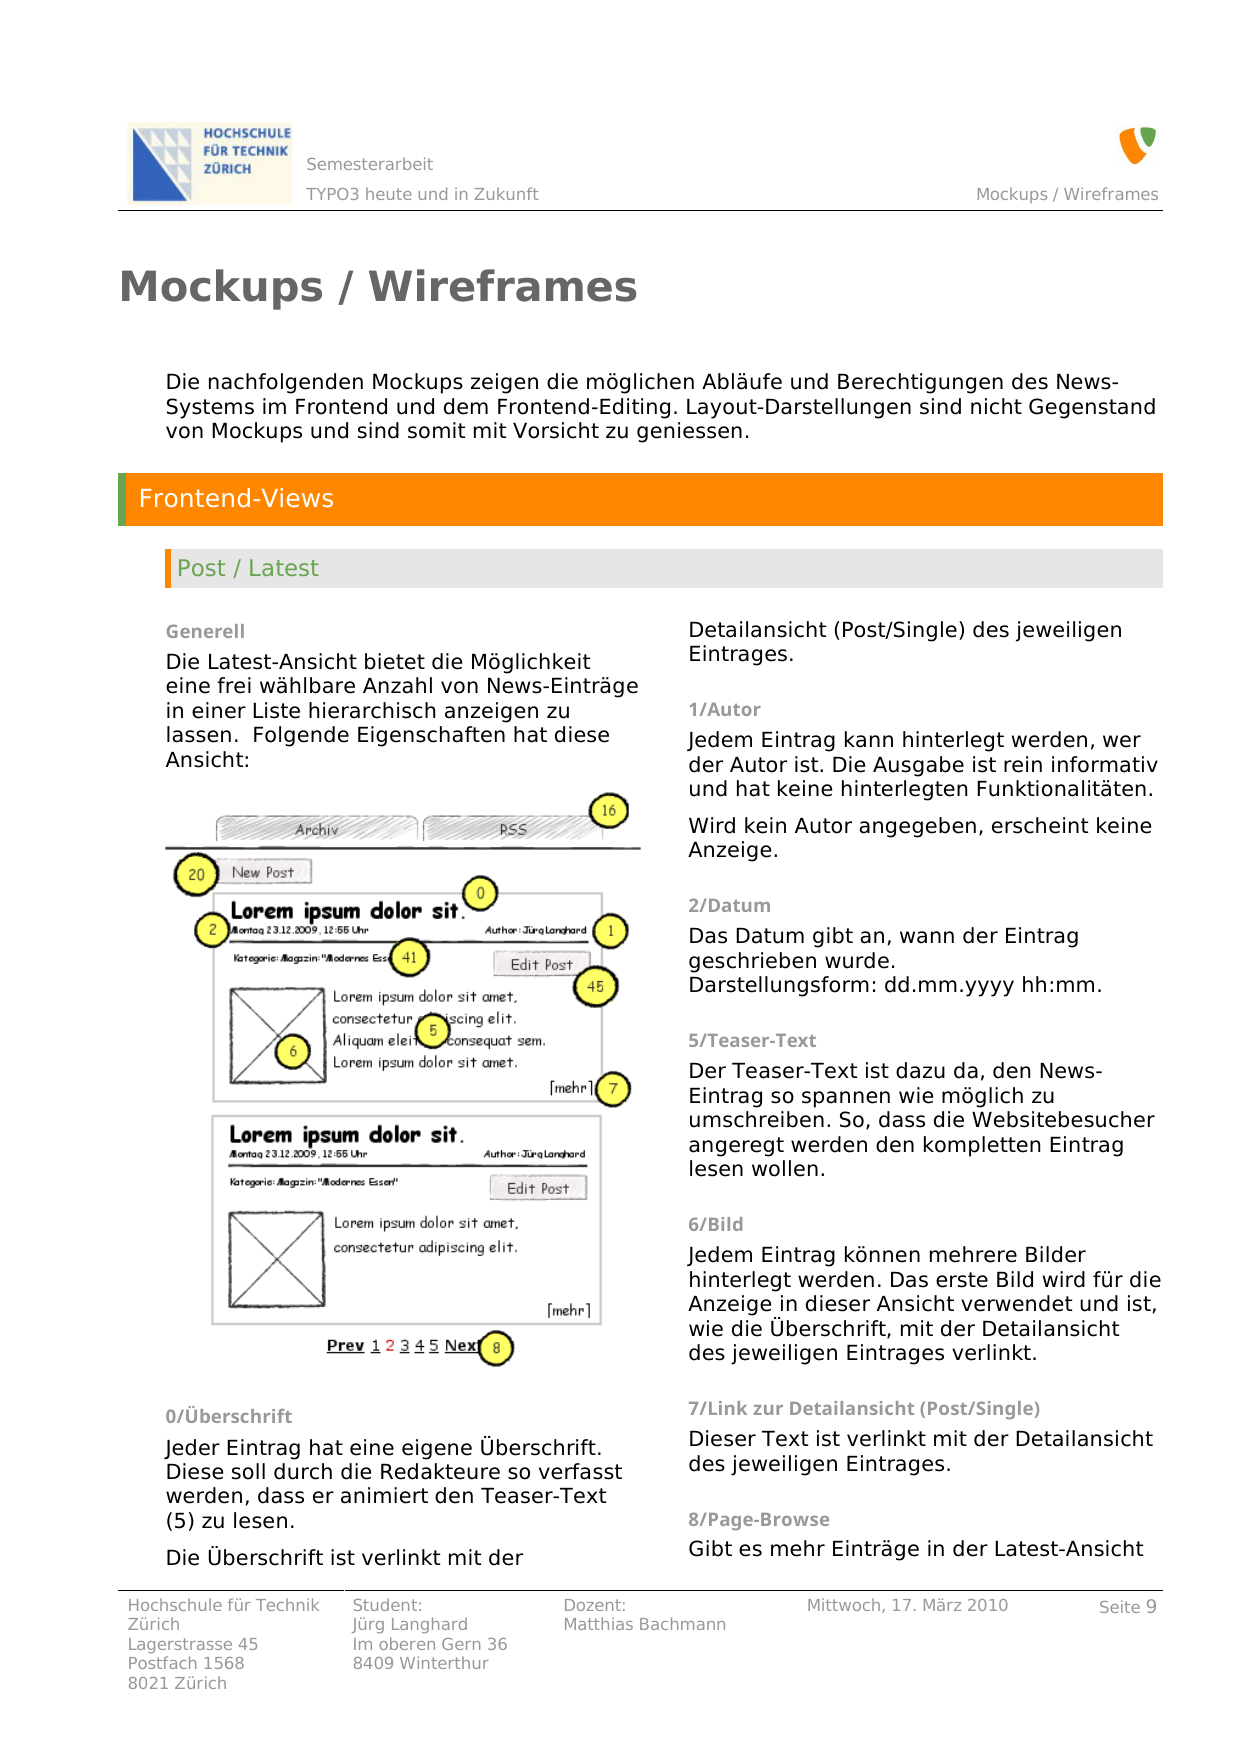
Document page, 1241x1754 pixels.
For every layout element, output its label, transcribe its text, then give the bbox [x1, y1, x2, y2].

subtitle 2/Datum [688, 892, 1163, 918]
subtitle 7/Link zur Detailansicht (Post/Single) [688, 1395, 1163, 1421]
text Wird kein Autor angegeben, erscheint keine Anzeige. [688, 814, 1163, 863]
text Detailansicht (Post/Single) des jeweiligen Eintrages. [688, 618, 1163, 667]
subtitle Generell [165, 618, 641, 644]
text Jeder Eintrag hat eine eigene Überschrift. Diese soll durch die Redakteure so verfasst werden, dass er animiert den Teaser-Text (5) zu lesen. [165, 1435, 641, 1533]
picture [1116, 125, 1159, 166]
text Die Latest-Ansicht bietet die Möglichkeit eine frei wählbare Anzahl von News-Einträge in einer Liste hierarchisch anzeigen zu lassen. Folgende Eigenschaften hat diese Ansicht: [165, 649, 641, 772]
picture [127, 122, 293, 205]
text Der Teaser-Text ist dazu da, den News-Eintrag so spannen wie möglich zu umschreiben. So, dass die Websitebesucher angeregt werden den kompletten Eintrag lesen wollen. [688, 1059, 1163, 1182]
text Jedem Eintrag kann hinterlegt werden, wer der Autor ist. Die Ausgabe ist rein informativ und hat keine hinterlegten Funktionalitäten. [688, 728, 1163, 801]
text Dieser Text ist verlinkt mit der Detailansicht des jeweiligen Eintrages. [688, 1427, 1163, 1476]
subtitle 0/Überschrift [165, 1403, 641, 1429]
subtitle 8/Page-Browse [688, 1505, 1163, 1531]
text Gibt es mehr Einträge in der Latest-Ansicht [688, 1537, 1163, 1562]
subtitle Mockups / Wireframes [118, 263, 1163, 311]
picture [165, 784, 641, 1374]
subtitle 1/Autor [688, 696, 1163, 722]
subtitle 5/Teaser-Text [688, 1027, 1163, 1053]
subtitle 6/Bild [688, 1211, 1163, 1237]
text Jedem Eintrag können mehrere Bilder hinterlegt werden. Das erste Bild wird für die Anzeige in dieser Ansicht verwendet und ist, wie die Überschrift, mit der Detailansicht des jeweiligen Eintrages verlinkt. [688, 1243, 1163, 1366]
text Die Überschrift ist verlinkt mit der [165, 1546, 641, 1570]
text Die nachfolgenden Mockups zeigen die möglichen Abläufe und Berechtigungen des News-Systems im Frontend und dem Frontend-Editing. Layout-Darstellungen sind nicht Gegenstand von Mockups und sind somit mit Vorsicht zu geniessen. [165, 370, 1163, 444]
subtitle Post / Latest [171, 549, 1163, 588]
subtitle Frontend-Views [126, 473, 1163, 526]
text Das Datum gibt an, wann der Eintrag geschrieben wurde. Darstellungsform: dd.mm.yyyy hh:mm. [688, 924, 1163, 998]
